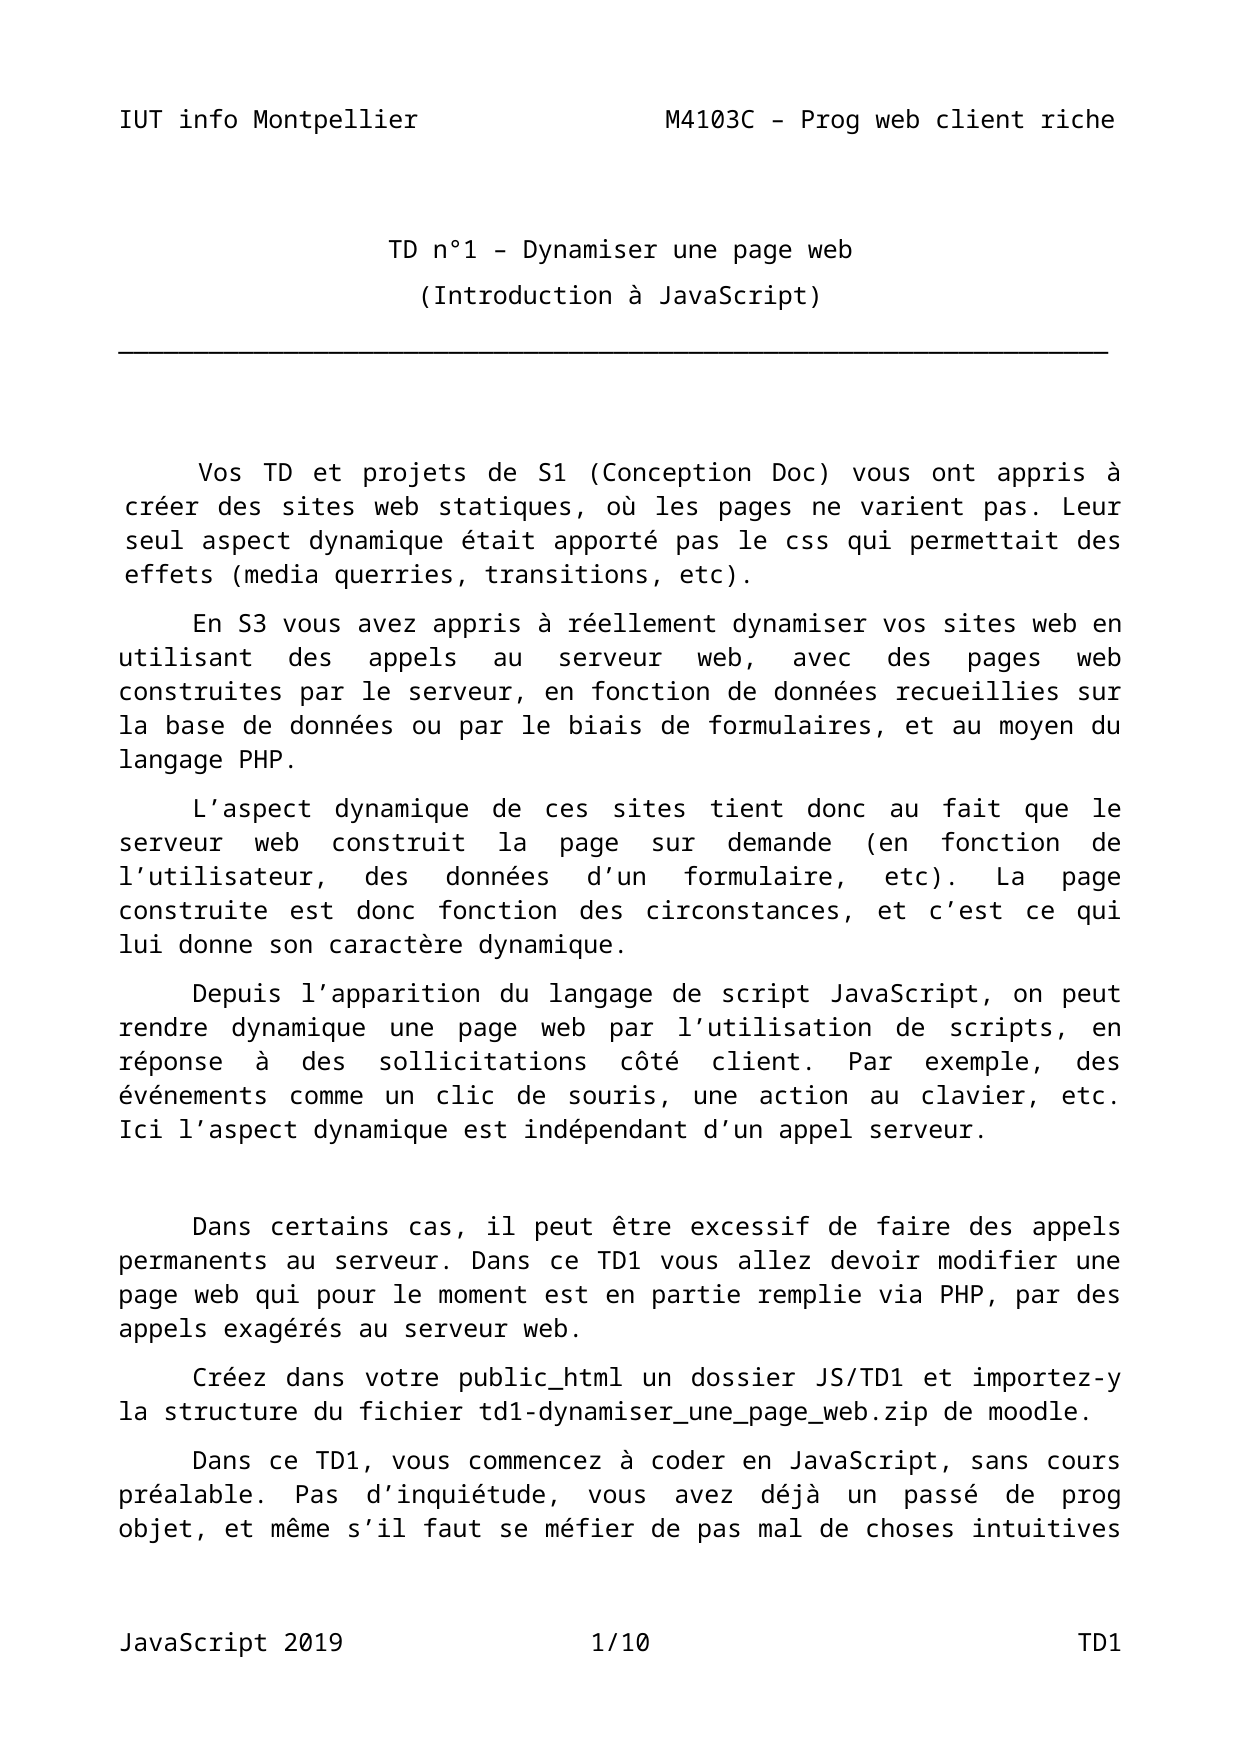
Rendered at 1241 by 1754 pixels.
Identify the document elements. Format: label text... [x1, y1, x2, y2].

subtitle TD n°1 – Dynamiser une page web [118, 232, 1122, 266]
text L’aspect dynamique de ces sites tient donc au fait que le serveur web construit la page sur demande (en fonction de l’utilisateur, des données d’un formulaire, etc). La page construite est donc fonction des circonstances, et c’est ce qui lui donne son caractère dynamique. [118, 791, 1122, 961]
subtitle IUT info Montpellier M4103C – Prog web client riche [118, 102, 1122, 136]
text Depuis l’apparition du langage de script JavaScript, on peut rendre dynamique une page web par l’utilisation de scripts, en réponse à des sollicitations côté client. Par exemple, des événements comme un clic de souris, une action au clavier, etc. Ici l’aspect dynamique est indépendant d’un appel serveur. [118, 975, 1122, 1146]
text Dans certains cas, il peut être excessif de faire des appels permanents au serveur. Dans ce TD1 vous allez devoir modifier une page web qui pour le moment est en partie remplie via PHP, par des appels exagérés au serveur web. [118, 1209, 1122, 1345]
text Créez dans votre public_html un dossier JS/TD1 et importez-y la structure du fichier td1-dynamiser_une_page_web.zip de moodle. [118, 1360, 1122, 1428]
text En S3 vous avez appris à réellement dynamiser vos sites web en utilisant des appels au serveur web, avec des pages web construites par le serveur, en fonction de données recueillies sur la base de données ou par le biais de formulaires, et au moyen du langage PHP. [118, 606, 1122, 776]
subtitle __________________________________________________________________ [118, 323, 1122, 357]
text Vos TD et projets de S1 (Conception Doc) vous ont appris à créer des sites web statiques, où les pages ne varient pas. Leur seul aspect dynamique était apporté pas le css qui permettait des effets (media querries, transitions, etc). [124, 455, 1122, 591]
text Dans ce TD1, vous commencez à coder en JavaScript, sans cours préalable. Pas d’inquiétude, vous avez déjà un passé de prog objet, et même s’il faut se méfier de pas mal de choses intuitives [118, 1442, 1122, 1545]
subtitle (Introduction à JavaScript) [118, 278, 1122, 312]
